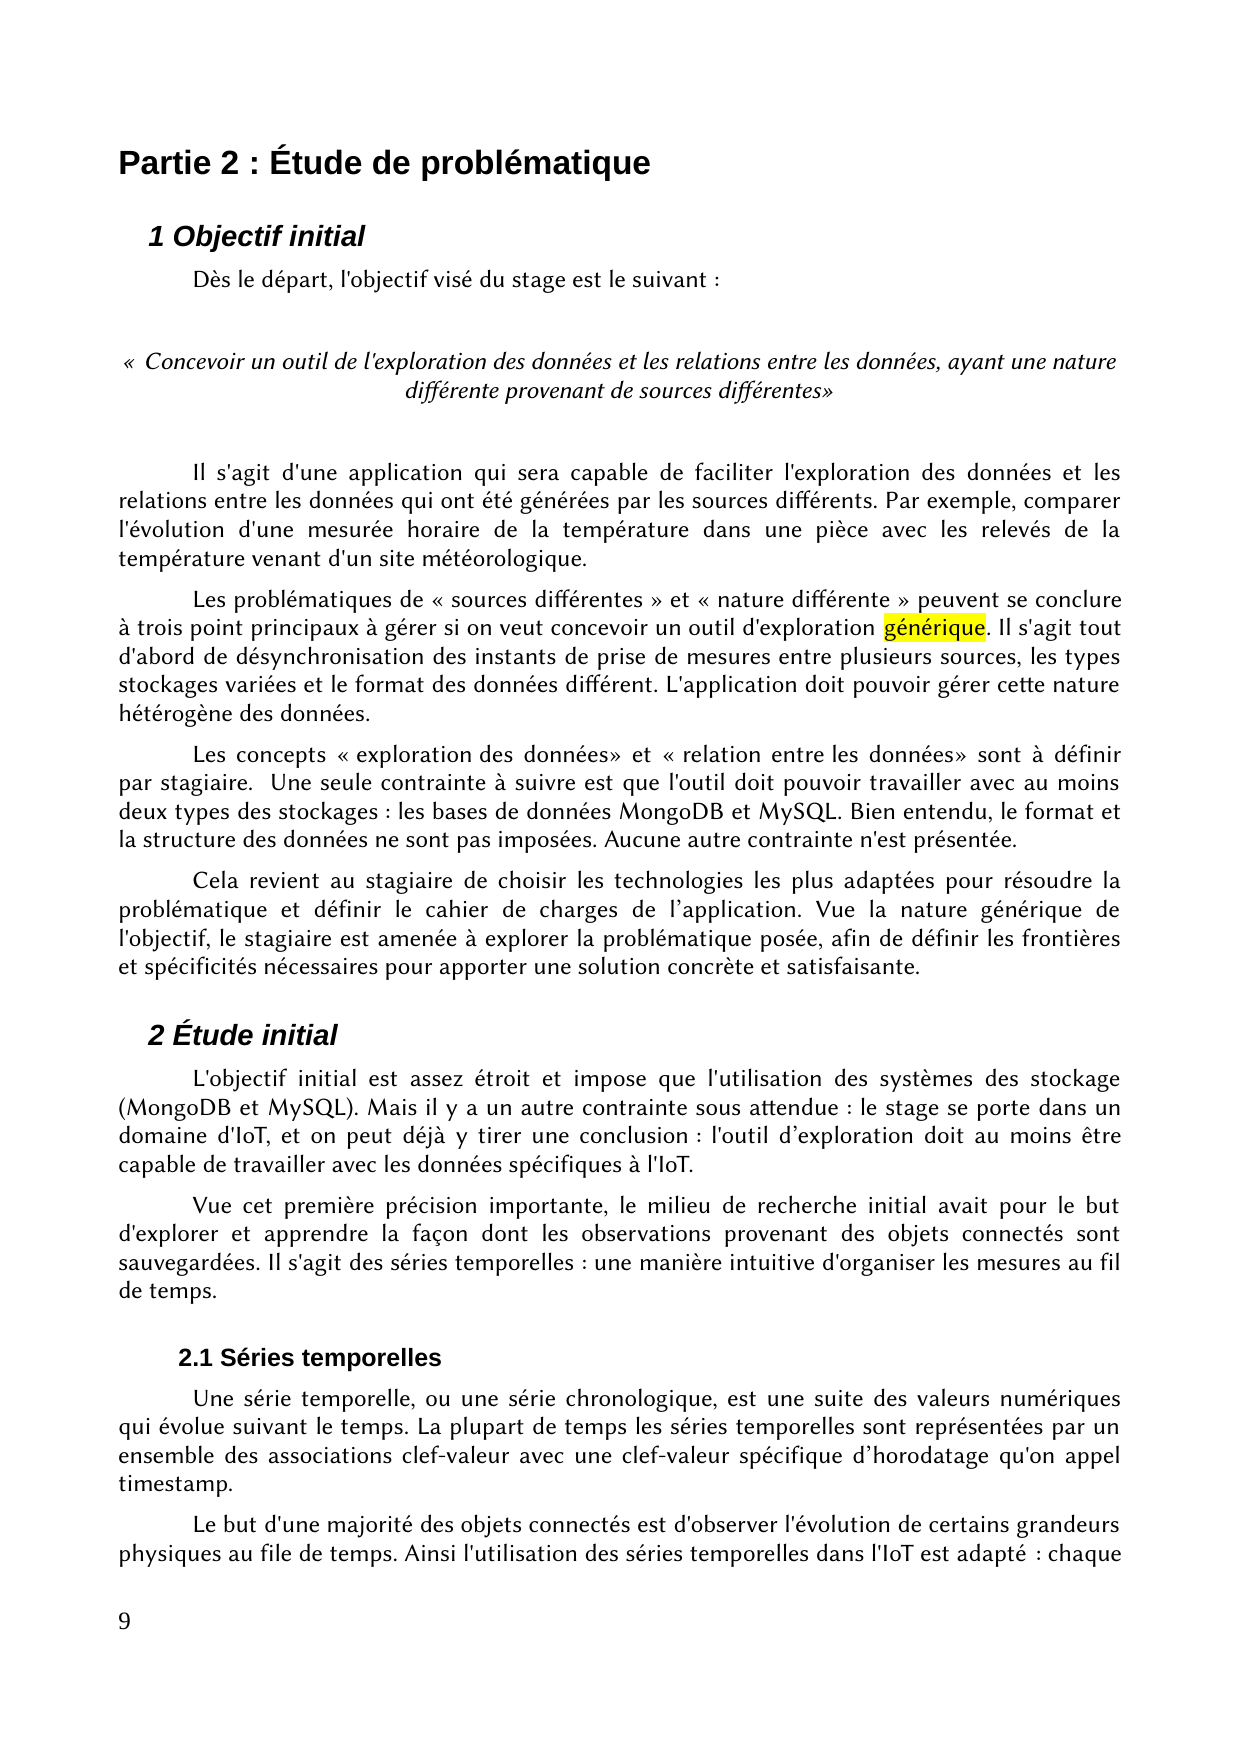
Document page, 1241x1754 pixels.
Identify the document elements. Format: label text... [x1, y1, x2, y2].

text Les problématiques de « sources différentes » et « nature différente » peuvent se conclure à trois point principaux à gérer si on veut concevoir un outil d'exploration générique. Il s'agit tout d'abord de désynchronisation des instants de prise de mesures entre plusieurs sources, les types stockages variées et le format des données différent. L'application doit pouvoir gérer cette nature hétérogène des données. [118, 585, 1122, 727]
text Cela revient au stagiaire de choisir les technologies les plus adaptées pour résoudre la problématique et définir le cahier de charges de l’application. Vue la nature générique de l'objectif, le stagiaire est amenée à explorer la problématique posée, afin de définir les frontières et spécificités nécessaires pour apporter une solution concrète et satisfaisante. [118, 867, 1122, 981]
text L'objectif initial est assez étroit et impose que l'utilisation des systèmes des stockage (MongoDB et MySQL). Mais il y a un autre contrainte sous attendue : le stage se porte dans un domaine d'IoT, et on peut déjà y tirer une conclusion : l'outil d’exploration doit au moins être capable de travailler avec les données spécifiques à l'IoT. [118, 1064, 1122, 1178]
text Dès le départ, l'objectif visé du stage est le suivant : [118, 265, 1122, 294]
subtitle Partie 2 : Étude de problématique [118, 143, 1122, 182]
text Le but d'une majorité des objets connectés est d'observer l'évolution de certains grandeurs physiques au file de temps. Ainsi l'utilisation des séries temporelles dans l'IoT est adapté : chaque [118, 1511, 1122, 1568]
text Vue cet première précision importante, le milieu de recherche initial avait pour le but d'explorer et apprendre la façon dont les observations provenant des objets connectés sont sauvegardées. Il s'agit des séries temporelles : une manière intuitive d'organiser les mesures au fil de temps. [118, 1191, 1122, 1305]
text Une série temporelle, ou une série chronologique, est une suite des valeurs numériques qui évolue suivant le temps. La plupart de temps les séries temporelles sont représentées par un ensemble des associations clef-valeur avec une clef-valeur spécifique d’horodatage qu'on appel timestamp. [118, 1384, 1122, 1498]
text « Concevoir un outil de l'exploration des données et les relations entre les données, ayant une nature différente provenant de sources différentes» [118, 347, 1122, 404]
subtitle Étude initial [118, 1018, 1122, 1052]
subtitle Séries temporelles [118, 1343, 1122, 1371]
subtitle Objectif initial [118, 219, 1122, 253]
text Il s'agit d'une application qui sera capable de faciliter l'exploration des données et les relations entre les données qui ont été générées par les sources différents. Par exemple, comparer l'évolution d'une mesurée horaire de la température dans une pièce avec les relevés de la température venant d'un site météorologique. [118, 458, 1122, 572]
text Les concepts « exploration des données» et « relation entre les données» sont à définir par stagiaire. Une seule contrainte à suivre est que l'outil doit pouvoir travailler avec au moins deux types des stockages : les bases de données MongoDB et MySQL. Bien entendu, le format et la structure des données ne sont pas imposées. Aucune autre contrainte n'est présentée. [118, 740, 1122, 854]
